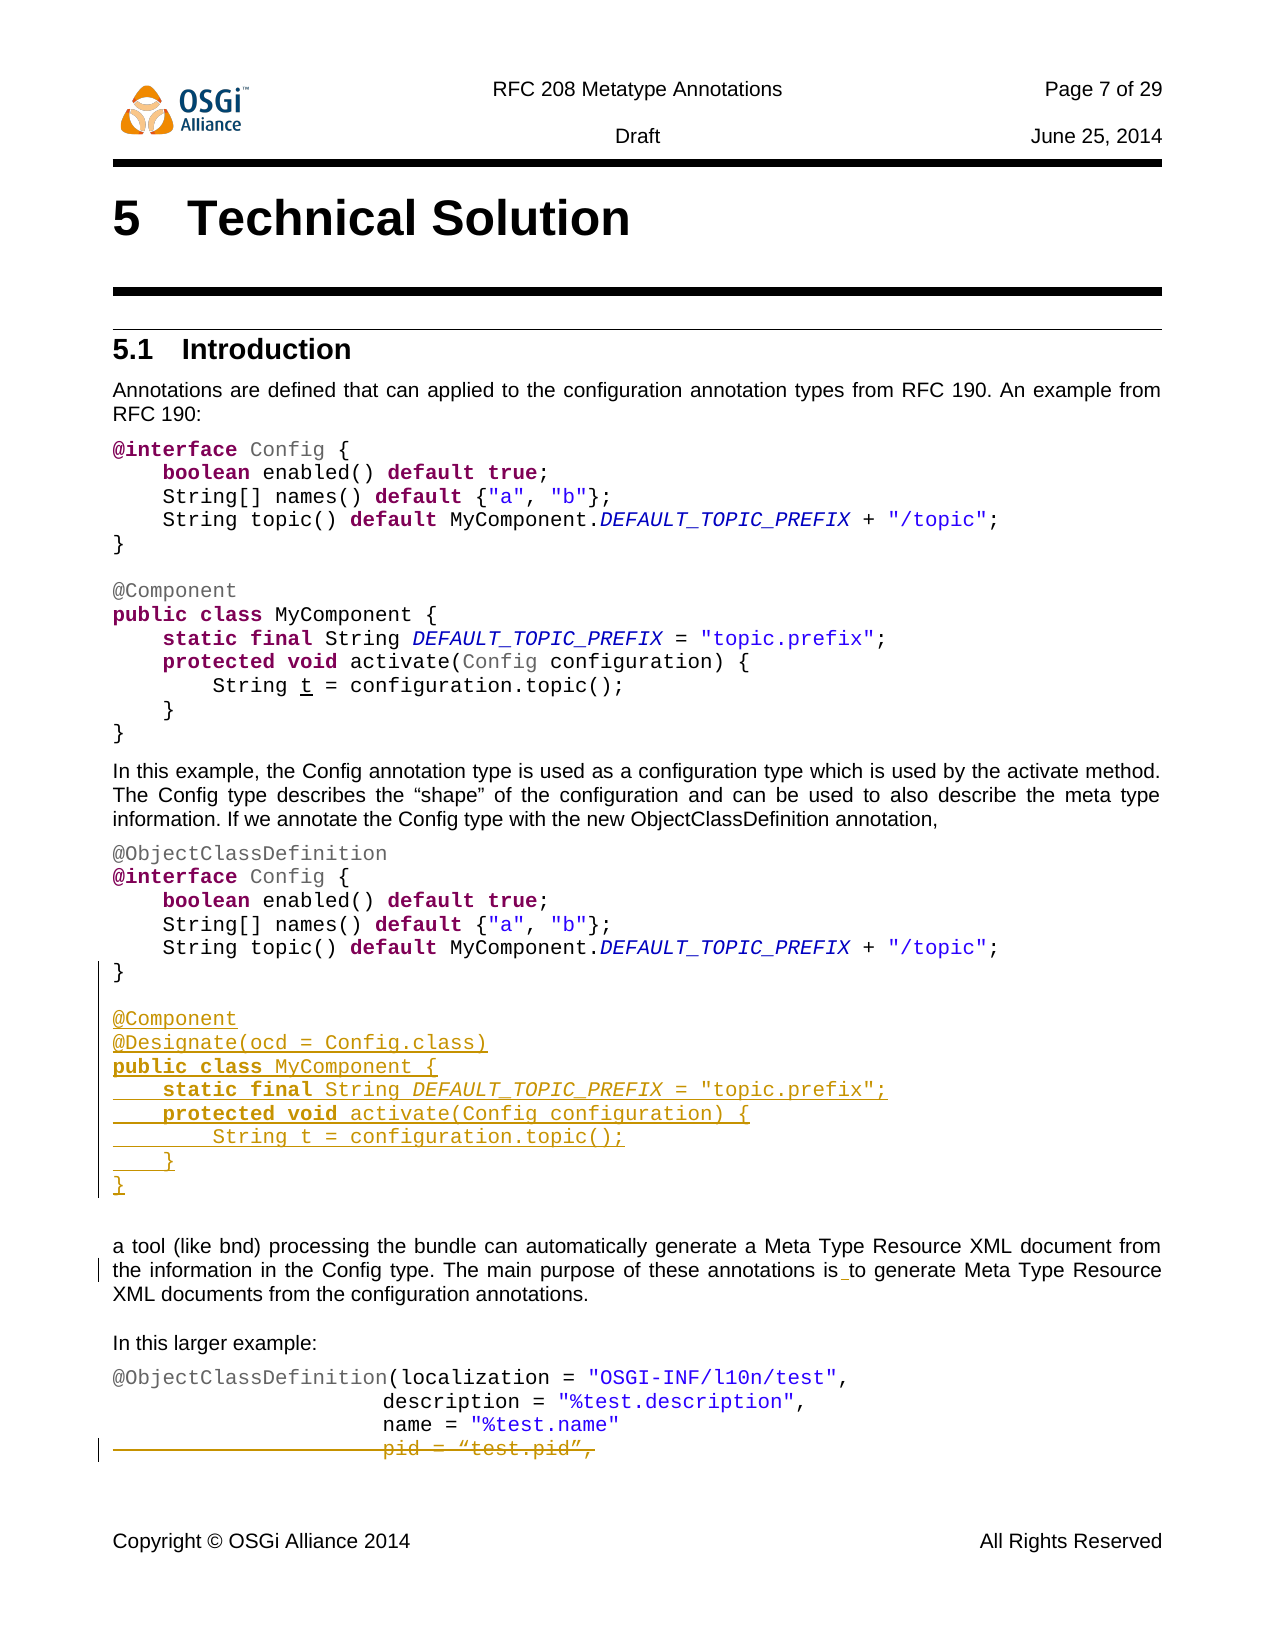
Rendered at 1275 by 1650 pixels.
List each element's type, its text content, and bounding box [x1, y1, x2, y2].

text String[] names() default {"a", "b"}; [112, 914, 1162, 937]
text } [112, 722, 1162, 746]
text protected void activate(Config configuration) { [112, 651, 1162, 675]
text @ObjectClassDefinition(localization = "OSGI-INF/l10n/test", [112, 1367, 1162, 1391]
text boolean enabled() default true; [112, 890, 1162, 914]
text In this example, the Config annotation type is used as a configuration type which is used by the activate method. The Config type describes the “shape” of the configuration and can be used to also describe the meta type information. If we annotate the Config type with the new ObjectClassDefinition annotation, [112, 758, 1162, 830]
text Annotations are defined that can applied to the configuration annotation types from RFC 190. An example from RFC 190: [112, 378, 1162, 426]
text @Component [112, 580, 1162, 604]
text String[] names() default {"a", "b"}; [112, 486, 1162, 509]
text @interface Config { [112, 438, 1162, 462]
text @ObjectClassDefinition [112, 843, 1162, 866]
text @Designate(ocd = Config.class) [112, 1032, 1162, 1056]
text String t = configuration.topic(); [112, 675, 1162, 699]
text icon = @Icon(resource = "icon/test-32.png", size = 32)) [112, 1438, 1162, 1462]
text String topic() default MyComponent.DEFAULT_TOPIC_PREFIX + "/topic"; [112, 937, 1162, 961]
text } [112, 1174, 1162, 1197]
text static final String DEFAULT_TOPIC_PREFIX = "topic.prefix"; [112, 628, 1162, 651]
text } [112, 1150, 1162, 1174]
text } [112, 699, 1162, 722]
text protected void activate(Config configuration) { [112, 1103, 1162, 1127]
text boolean enabled() default true; [112, 462, 1162, 486]
text String topic() default MyComponent.DEFAULT_TOPIC_PREFIX + "/topic"; [112, 509, 1162, 533]
text String t = configuration.topic(); [112, 1127, 1162, 1150]
text } [112, 961, 1162, 985]
text In this larger example: [112, 1331, 1162, 1354]
text public class MyComponent { [112, 1056, 1162, 1079]
subtitle Introduction [112, 330, 1162, 366]
text } [112, 533, 1162, 557]
text @Component [112, 1008, 1162, 1032]
picture [113, 78, 257, 142]
subtitle Technical Solution [112, 160, 1162, 296]
text a tool (like bnd) processing the bundle can automatically generate a Meta Type Resource XML document from the information in the Config type. The main purpose of these annotations is to generate Meta Type Resource XML documents from the configuration annotations. [112, 1234, 1162, 1306]
text @interface Config { [112, 866, 1162, 890]
text static final String DEFAULT_TOPIC_PREFIX = "topic.prefix"; [112, 1079, 1162, 1103]
text description = "%test.description", [112, 1391, 1162, 1414]
text name = "%test.name" [112, 1414, 1162, 1438]
text public class MyComponent { [112, 604, 1162, 628]
